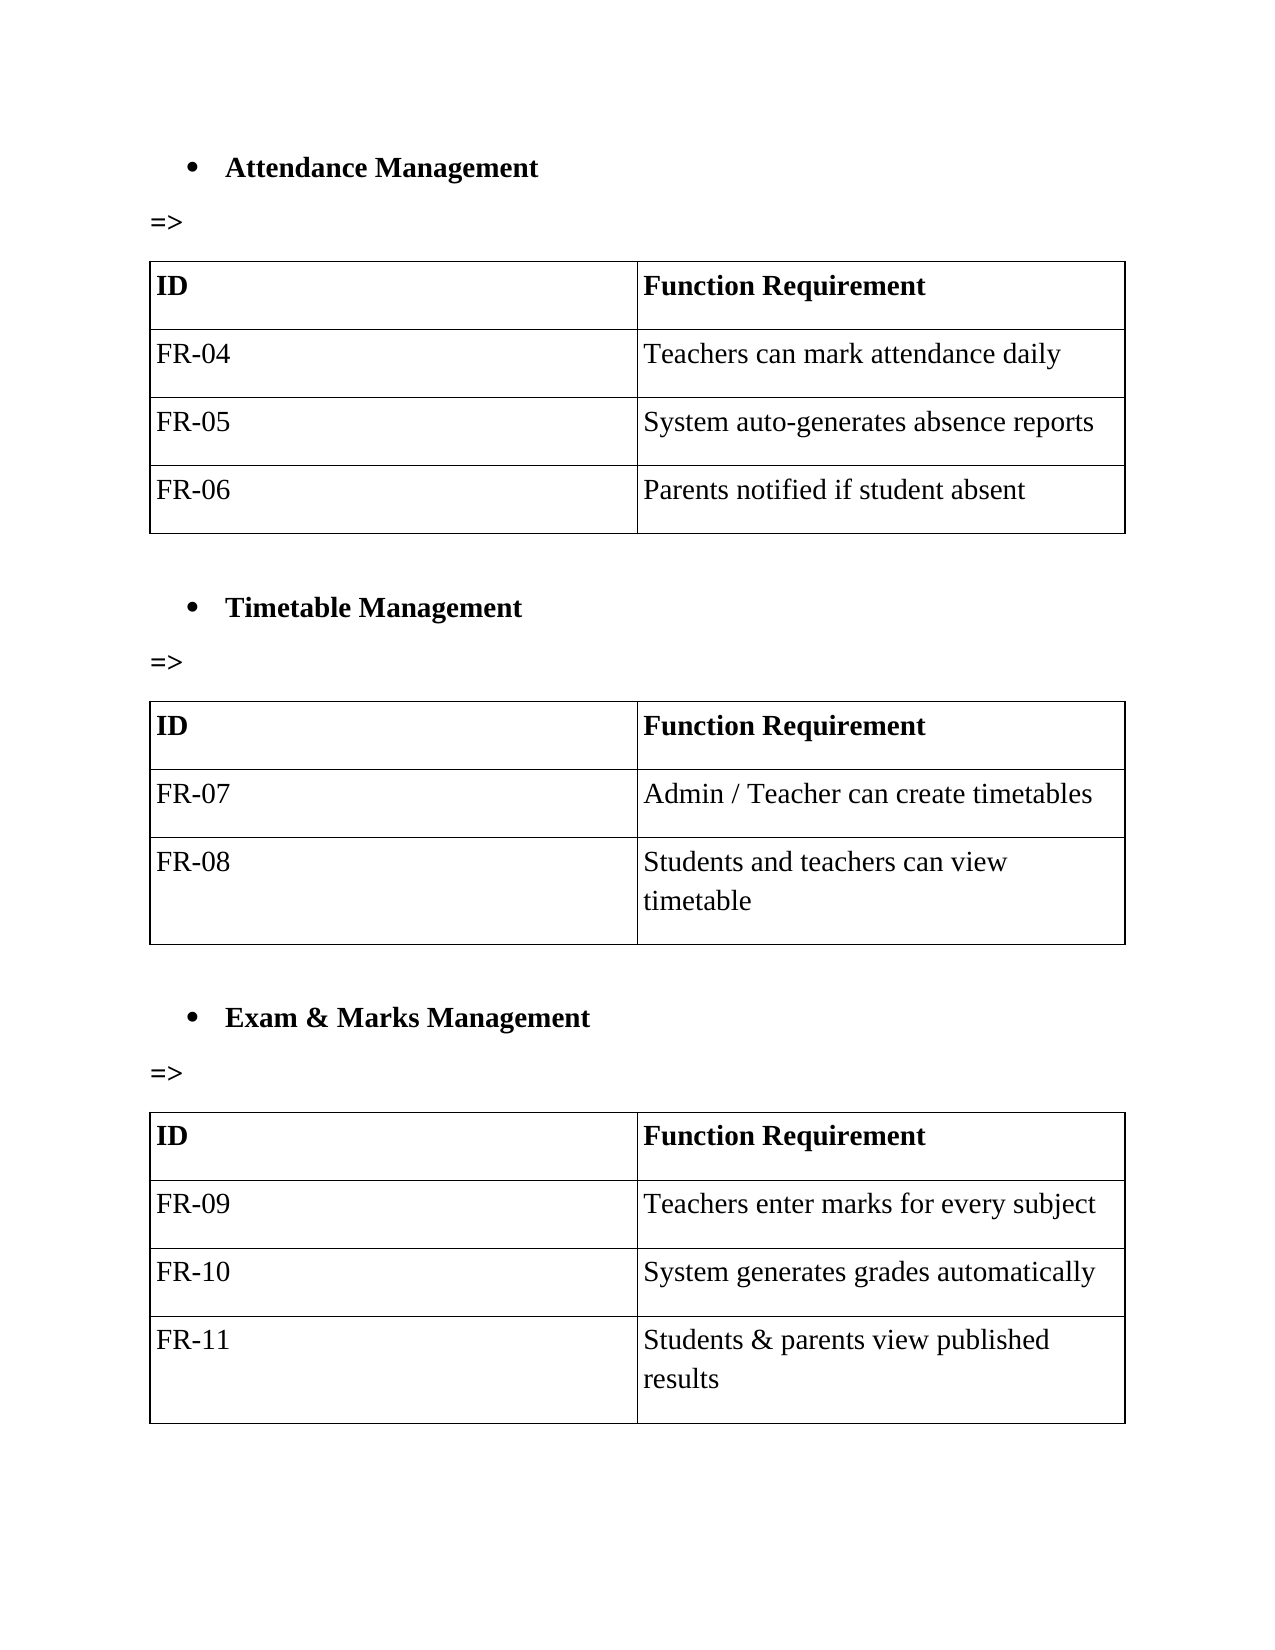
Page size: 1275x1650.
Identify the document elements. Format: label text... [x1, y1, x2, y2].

table_header Function Requirement [638, 702, 1124, 769]
table_cell Students & parents view published results [638, 1317, 1124, 1422]
text => [150, 1056, 1125, 1089]
table_header ID [151, 1113, 637, 1179]
table_cell FR-09 [151, 1181, 637, 1248]
table_cell System generates grades automatically [638, 1249, 1124, 1316]
list Timetable Management [187, 590, 1125, 623]
table_header ID [151, 702, 637, 769]
table_header ID [151, 262, 637, 329]
table_cell FR-06 [151, 466, 637, 533]
table_cell FR-11 [151, 1317, 637, 1422]
table_cell FR-07 [151, 770, 637, 837]
table_cell FR-10 [151, 1249, 637, 1316]
table_cell FR-08 [151, 838, 637, 944]
table_cell FR-04 [151, 330, 637, 397]
table_cell Parents notified if student absent [638, 466, 1124, 533]
table_cell Admin / Teacher can create timetables [638, 770, 1124, 837]
table_cell FR-05 [151, 398, 637, 465]
table_cell System auto-generates absence reports [638, 398, 1124, 465]
text => [150, 206, 1125, 239]
table_cell Teachers enter marks for every subject [638, 1181, 1124, 1248]
table_header Function Requirement [638, 262, 1124, 329]
list Exam & Marks Management [187, 1000, 1125, 1034]
text => [150, 645, 1125, 679]
list Attendance Management [187, 150, 1125, 184]
table_cell Students and teachers can view timetable [638, 838, 1124, 944]
table_header Function Requirement [638, 1113, 1124, 1179]
table_cell Teachers can mark attendance daily [638, 330, 1124, 397]
